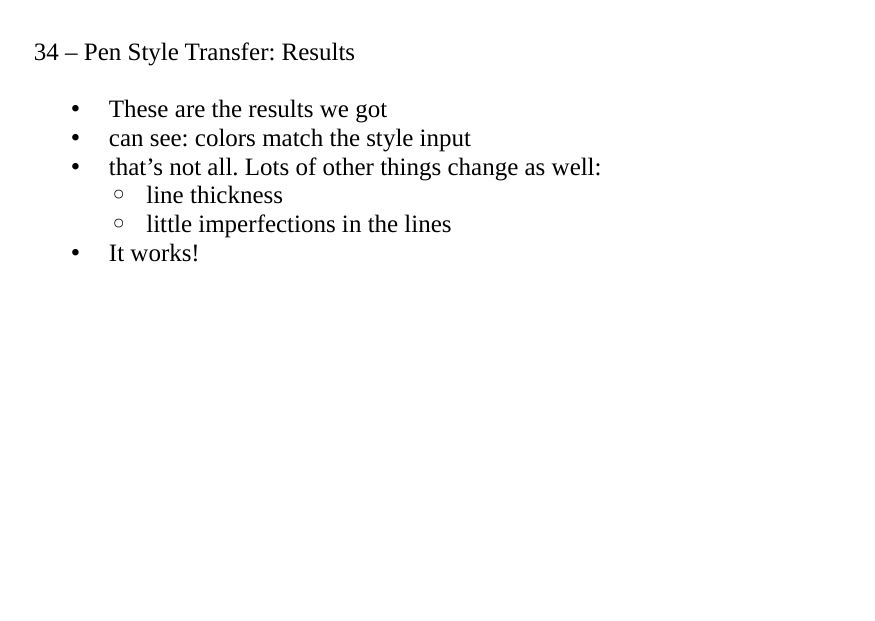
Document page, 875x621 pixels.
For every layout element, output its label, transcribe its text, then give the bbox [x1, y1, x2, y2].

list line thickness [109, 181, 840, 209]
list little imperfections in the lines [109, 209, 840, 238]
list It works! [71, 238, 840, 267]
list that’s not all. Lots of other things change as well: [71, 152, 840, 181]
list can see: colors match the style input [71, 123, 840, 152]
list These are the results we got [71, 94, 840, 123]
text 34 – Pen Style Transfer: Results [34, 37, 840, 66]
